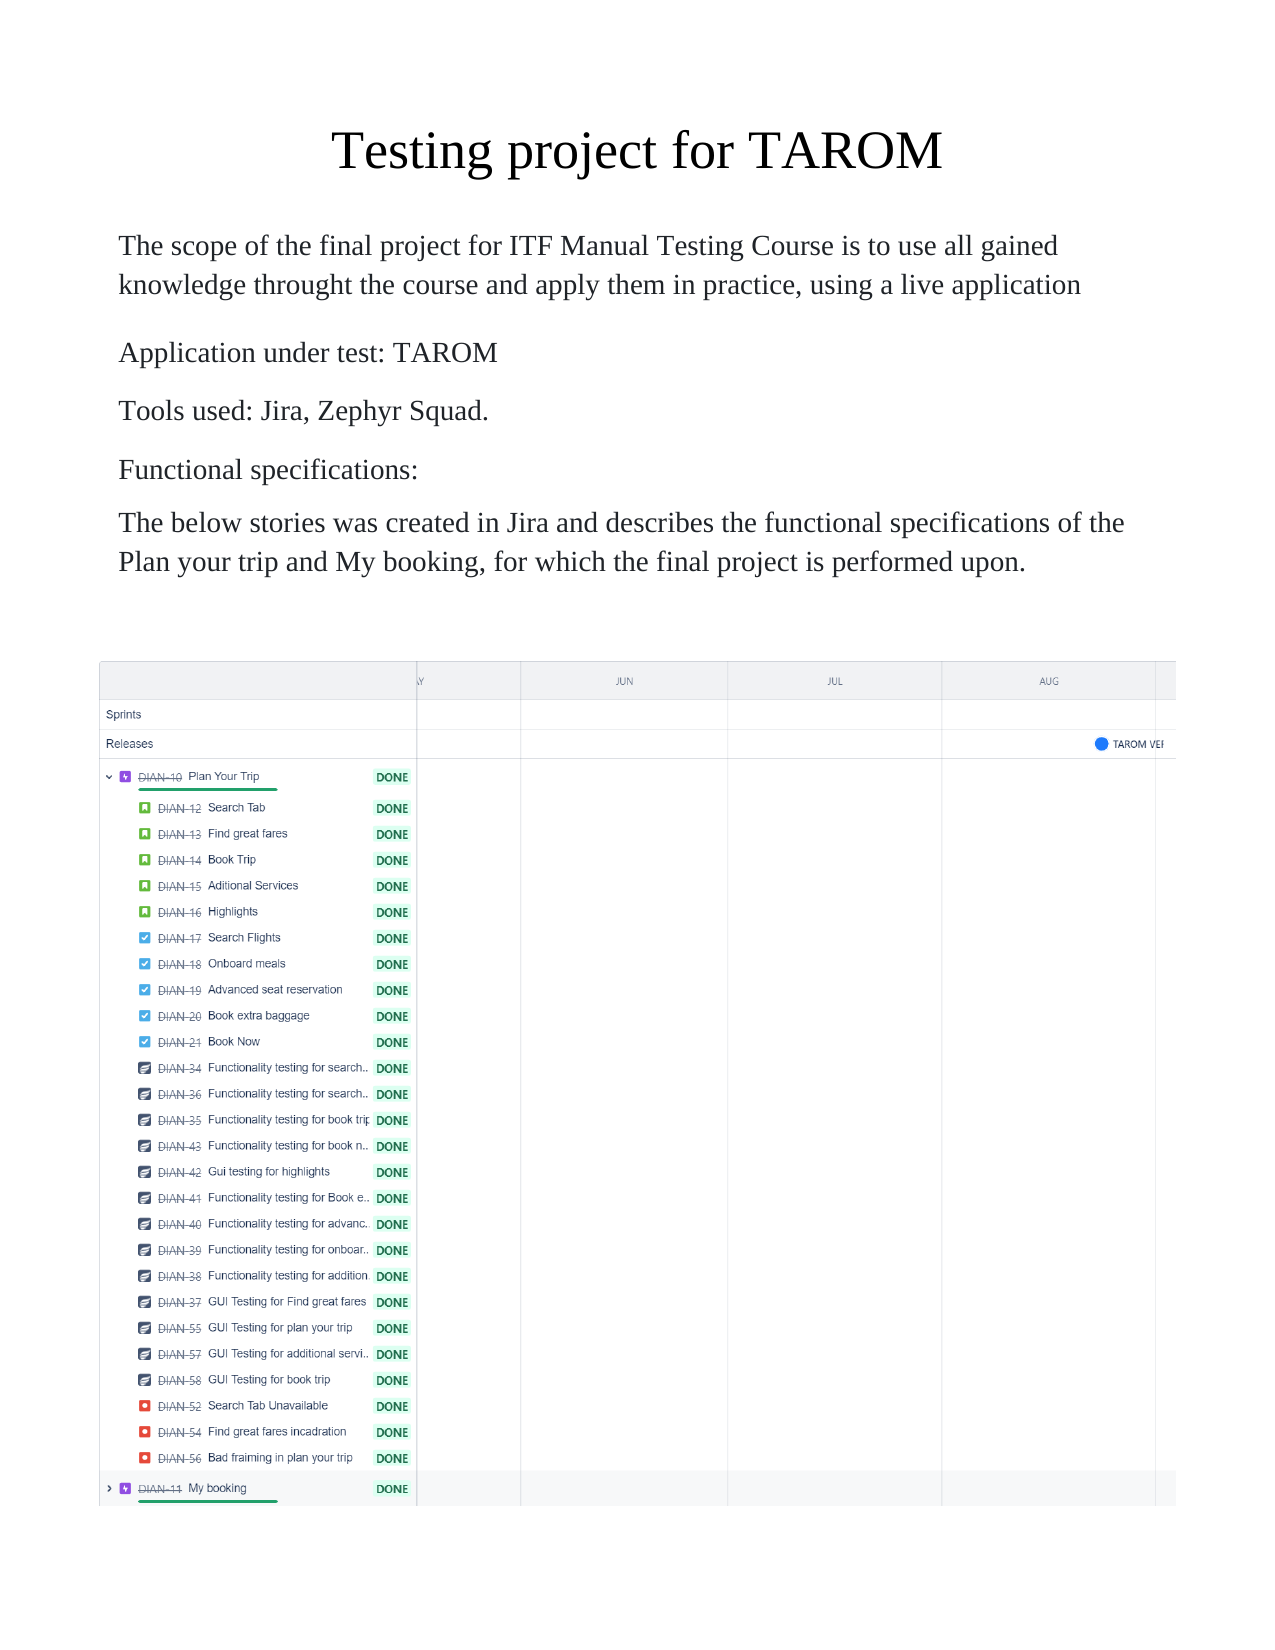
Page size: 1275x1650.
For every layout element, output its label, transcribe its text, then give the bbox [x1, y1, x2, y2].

subtitle Functional specifications: [118, 452, 1157, 486]
picture [99, 661, 1176, 1506]
text The scope of the final project for ITF Manual Testing Course is to use all gained knowledge throught the course and apply them in practice, using a live application [118, 228, 1157, 300]
text The below stories was created in Jira and describes the functional specifications of the Plan your trip and My booking, for which the final project is performed upon. [118, 506, 1157, 578]
text Tools used: Jira, Zephyr Squad. [118, 393, 1157, 427]
text Application under test: TAROM [118, 335, 1157, 368]
text Testing project for TAROM [118, 118, 1157, 180]
